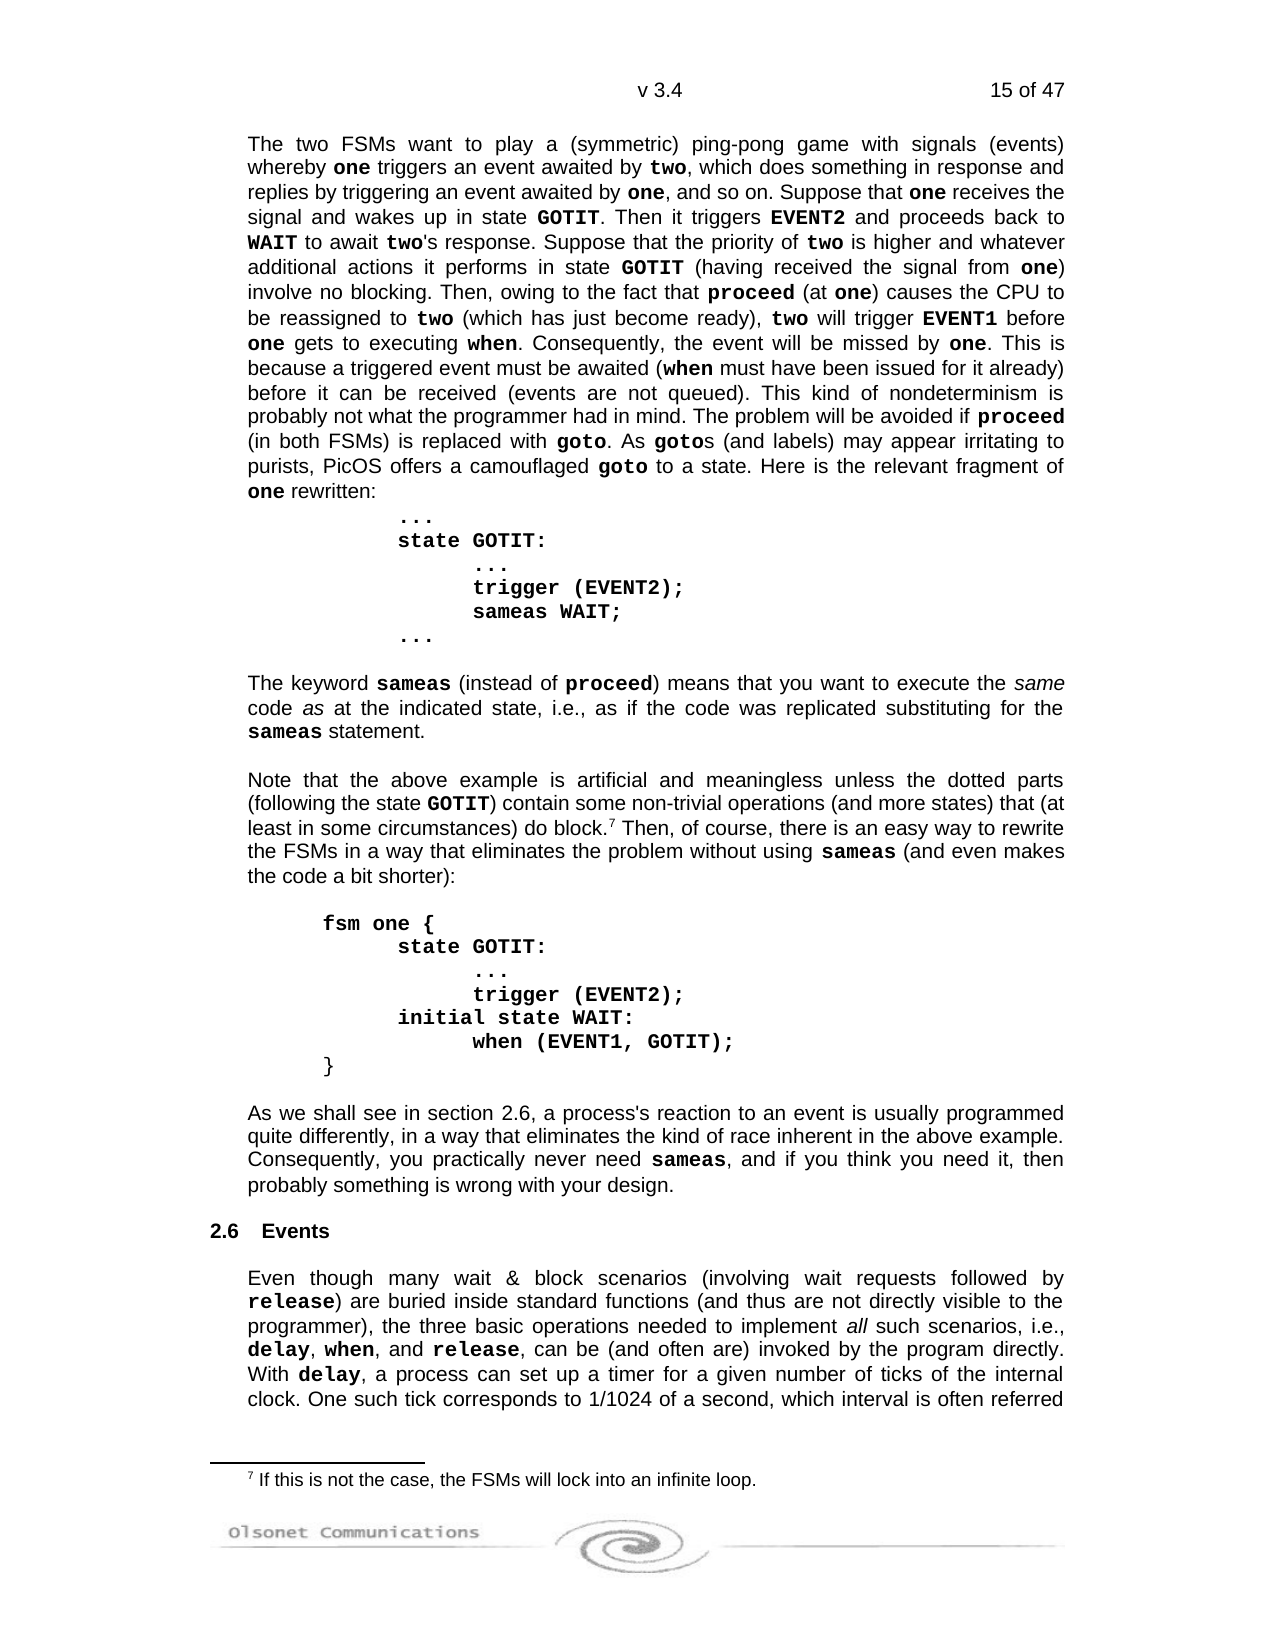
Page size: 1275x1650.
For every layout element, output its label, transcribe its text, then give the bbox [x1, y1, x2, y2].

text trigger (EVENT2); [247, 577, 1065, 601]
picture [210, 1504, 1065, 1596]
text state GOTIT: [247, 530, 1065, 554]
text As we shall see in section 2.6, a process's reaction to an event is usually programmed quite differently, in a way that eliminates the kind of race inherent in the above example. Consequently, you practically never need sameas, and if you think you need it, then probably something is wrong with your design. [247, 1102, 1065, 1196]
text The two FSMs want to play a (symmetric) ping-pong game with signals (events) whereby one triggers an event awaited by two, which does something in response and replies by triggering an event awaited by one, and so on. Suppose that one receives the signal and wakes up in state GOTIT. Then it triggers EVENT2 and proceeds back to WAIT to await two's response. Suppose that the priority of two is higher and whatever additional actions it performs in state GOTIT (having received the signal from one) involve no blocking. Then, owing to the fact that proceed (at one) causes the CPU to be reassigned to two (which has just become ready), two will trigger EVENT1 before one gets to executing when. Consequently, the event will be missed by one. This is because a triggered event must be awaited (when must have been issued for it already) before it can be received (events are not queued). This kind of nondeterminism is probably not what the programmer had in mind. The problem will be avoided if proceed (in both FSMs) is replaced with goto. As gotos (and labels) may appear irritating to purists, PicOS offers a camouflaged goto to a state. Here is the relevant fragment of one rewritten: [247, 132, 1065, 505]
text initial state WAIT: [247, 1007, 1065, 1031]
text state GOTIT: [247, 936, 1065, 960]
text ... [247, 960, 1065, 984]
text Even though many wait & block scenarios (involving wait requests followed by release) are buried inside standard functions (and thus are not directly visible to the programmer), the three basic operations needed to implement all such scenarios, i.e., delay, when, and release, can be (and often are) invoked by the program directly. With delay, a process can set up a timer for a given number of ticks of the internal clock. One such tick corresponds to 1/1024 of a second, which interval is often referred [247, 1266, 1065, 1411]
text when (EVENT1, GOTIT); [247, 1031, 1065, 1055]
text The keyword sameas (instead of proceed) means that you want to execute the same code as at the indicated state, i.e., as if the code was replicated substituting for the sameas statement. [247, 672, 1065, 745]
text fsm one { [247, 911, 1065, 936]
subtitle Events [210, 1219, 1065, 1243]
text ... [247, 505, 1065, 530]
text ... [247, 554, 1065, 577]
text If this is not the case, the FSMs will lock into an infinite loop. [247, 1469, 1065, 1490]
text sameas WAIT; [247, 601, 1065, 625]
text } [247, 1055, 1065, 1078]
text ... [247, 625, 1065, 648]
text trigger (EVENT2); [247, 984, 1065, 1007]
text Note that the above example is artificial and meaningless unless the dotted parts (following the state GOTIT) contain some non-trivial operations (and more states) that (at least in some circumstances) do block. Then, of course, there is an easy way to rewrite the FSMs in a way that eliminates the problem without using sameas (and even makes the code a bit shorter): [247, 768, 1065, 888]
